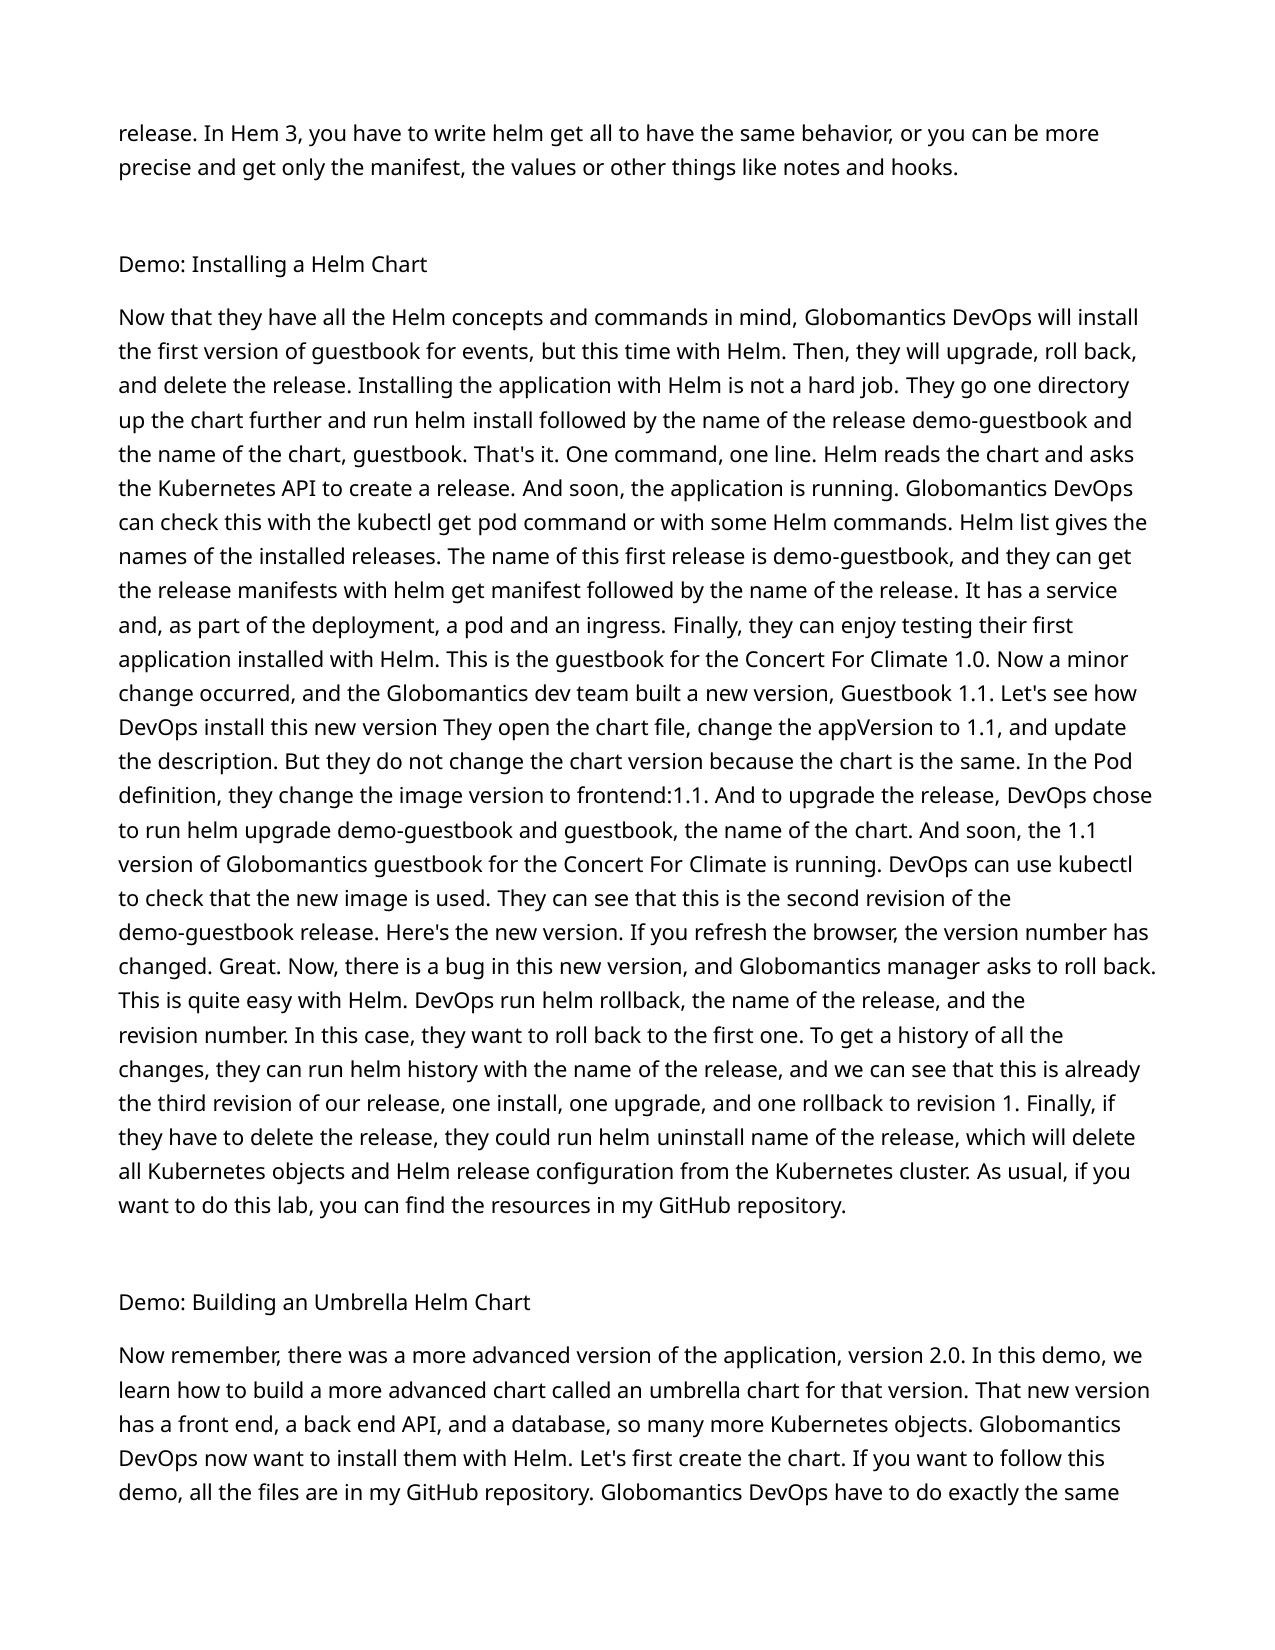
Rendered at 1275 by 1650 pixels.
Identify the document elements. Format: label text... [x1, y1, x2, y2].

text Now that they have all the Helm concepts and commands in mind, Globomantics DevOps will install the first version of guestbook for events, but this time with Helm. Then, they will upgrade, roll back, and delete the release. Installing the application with Helm is not a hard job. They go one directory up the chart further and run helm install followed by the name of the release demo‑guestbook and the name of the chart, guestbook. That's it. One command, one line. Helm reads the chart and asks the Kubernetes API to create a release. And soon, the application is running. Globomantics DevOps can check this with the kubectl get pod command or with some Helm commands. Helm list gives the names of the installed releases. The name of this first release is demo‑guestbook, and they can get the release manifests with helm get manifest followed by the name of the release. It has a service and, as part of the deployment, a pod and an ingress. Finally, they can enjoy testing their first application installed with Helm. This is the guestbook for the Concert For Climate 1.0. Now a minor change occurred, and the Globomantics dev team built a new version, Guestbook 1.1. Let's see how DevOps install this new version They open the chart file, change the appVersion to 1.1, and update the description. But they do not change the chart version because the chart is the same. In the Pod definition, they change the image version to frontend:1.1. And to upgrade the release, DevOps chose to run helm upgrade demo‑guestbook and guestbook, the name of the chart. And soon, the 1.1 version of Globomantics guestbook for the Concert For Climate is running. DevOps can use kubectl to check that the new image is used. They can see that this is the second revision of the demo‑guestbook release. Here's the new version. If you refresh the browser, the version number has changed. Great. Now, there is a bug in this new version, and Globomantics manager asks to roll back. This is quite easy with Helm. DevOps run helm rollback, the name of the release, and the revision number. In this case, they want to roll back to the first one. To get a history of all the changes, they can run helm history with the name of the release, and we can see that this is already the third revision of our release, one install, one upgrade, and one rollback to revision 1. Finally, if they have to delete the release, they could run helm uninstall name of the release, which will delete all Kubernetes objects and Helm release configuration from the Kubernetes cluster. As usual, if you want to do this lab, you can find the resources in my GitHub repository. [118, 302, 1157, 1220]
text Now remember, there was a more advanced version of the application, version 2.0. In this demo, we learn how to build a more advanced chart called an umbrella chart for that version. That new version has a front end, a back end API, and a database, so many more Kubernetes objects. Globomantics DevOps now want to install them with Helm. Let's first create the chart. If you want to follow this demo, all the files are in my GitHub repository. Globomantics DevOps have to do exactly the same [118, 1340, 1157, 1507]
text release. In Hem 3, you have to write helm get all to have the same behavior, or you can be more precise and get only the manifest, the values or other things like notes and hooks. [118, 118, 1157, 182]
subtitle Demo: Building an Umbrella Helm Chart [118, 1287, 1157, 1317]
subtitle Demo: Installing a Helm Chart [118, 249, 1157, 279]
